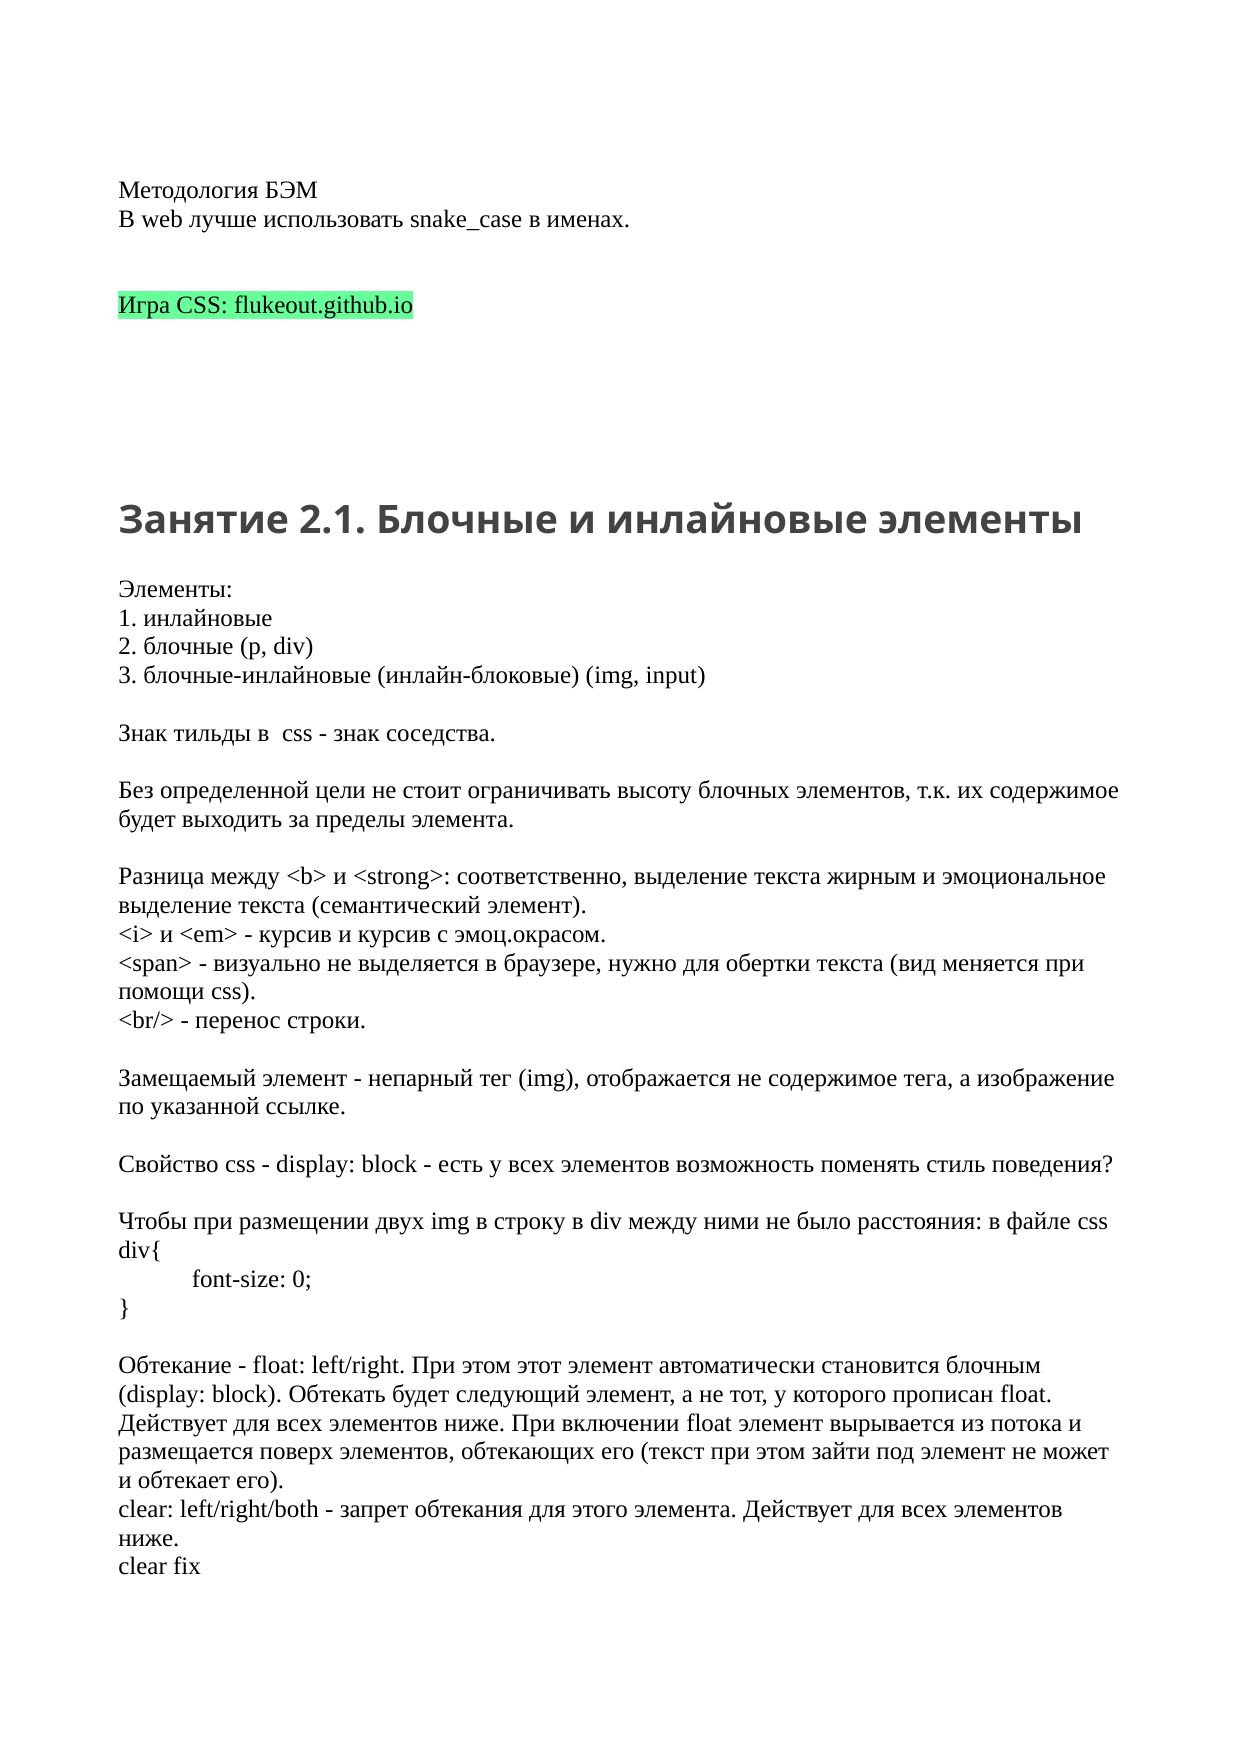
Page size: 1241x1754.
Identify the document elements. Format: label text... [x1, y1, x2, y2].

text В web лучше использовать snake_case в именах. [118, 204, 1122, 233]
text font-size: 0; [118, 1264, 1122, 1293]
text Обтекание - float: left/right. При этом этот элемент автоматически становится блочным (display: block). Обтекать будет следующий элемент, а не тот, у которого прописан float. Действует для всех элементов ниже. При включении float элемент вырывается из потока и размещается поверх элементов, обтекающих его (текст при этом зайти под элемент не может и обтекает его). [118, 1350, 1122, 1494]
text Замещаемый элемент - непарный тег (img), отображается не содержимое тега, а изображение по указанной ссылке. [118, 1063, 1122, 1120]
text Без определенной цели не стоит ограничивать высоту блочных элементов, т.к. их содержимое будет выходить за пределы элемента. [118, 775, 1122, 833]
text Методология БЭМ [118, 176, 1122, 204]
text Чтобы при размещении двух img в строку в div между ними не было расстояния: в файле css [118, 1206, 1122, 1235]
text Свойство css - display: block - есть у всех элементов возможность поменять стиль поведения? [118, 1149, 1122, 1178]
text clear: left/right/both - запрет обтекания для этого элемента. Действует для всех элементов ниже. [118, 1494, 1122, 1551]
text 2. блочные (p, div) [118, 631, 1122, 660]
text clear fix [118, 1551, 1122, 1580]
text Разница между <b> и <strong>: соответственно, выделение текста жирным и эмоциональное выделение текста (семантический элемент). [118, 861, 1122, 919]
text 3. блочные-инлайновые (инлайн-блоковые) (img, input) [118, 660, 1122, 689]
text div{ [118, 1235, 1122, 1264]
text <span> - визуально не выделяется в браузере, нужно для обертки текста (вид меняется при помощи css). [118, 948, 1122, 1005]
text Элементы: [118, 574, 1122, 603]
text Игра CSS: flukeout.github.io [118, 291, 1122, 319]
text <br/> - перенос строки. [118, 1005, 1122, 1034]
text <i> и <em> - курсив и курсив с эмоц.окрасом. [118, 919, 1122, 948]
text 1. инлайновые [118, 603, 1122, 631]
text Занятие 2.1. Блочные и инлайновые элементы [118, 492, 1122, 545]
text } [118, 1293, 1122, 1321]
text Знак тильды в css - знак соседства. [118, 718, 1122, 746]
